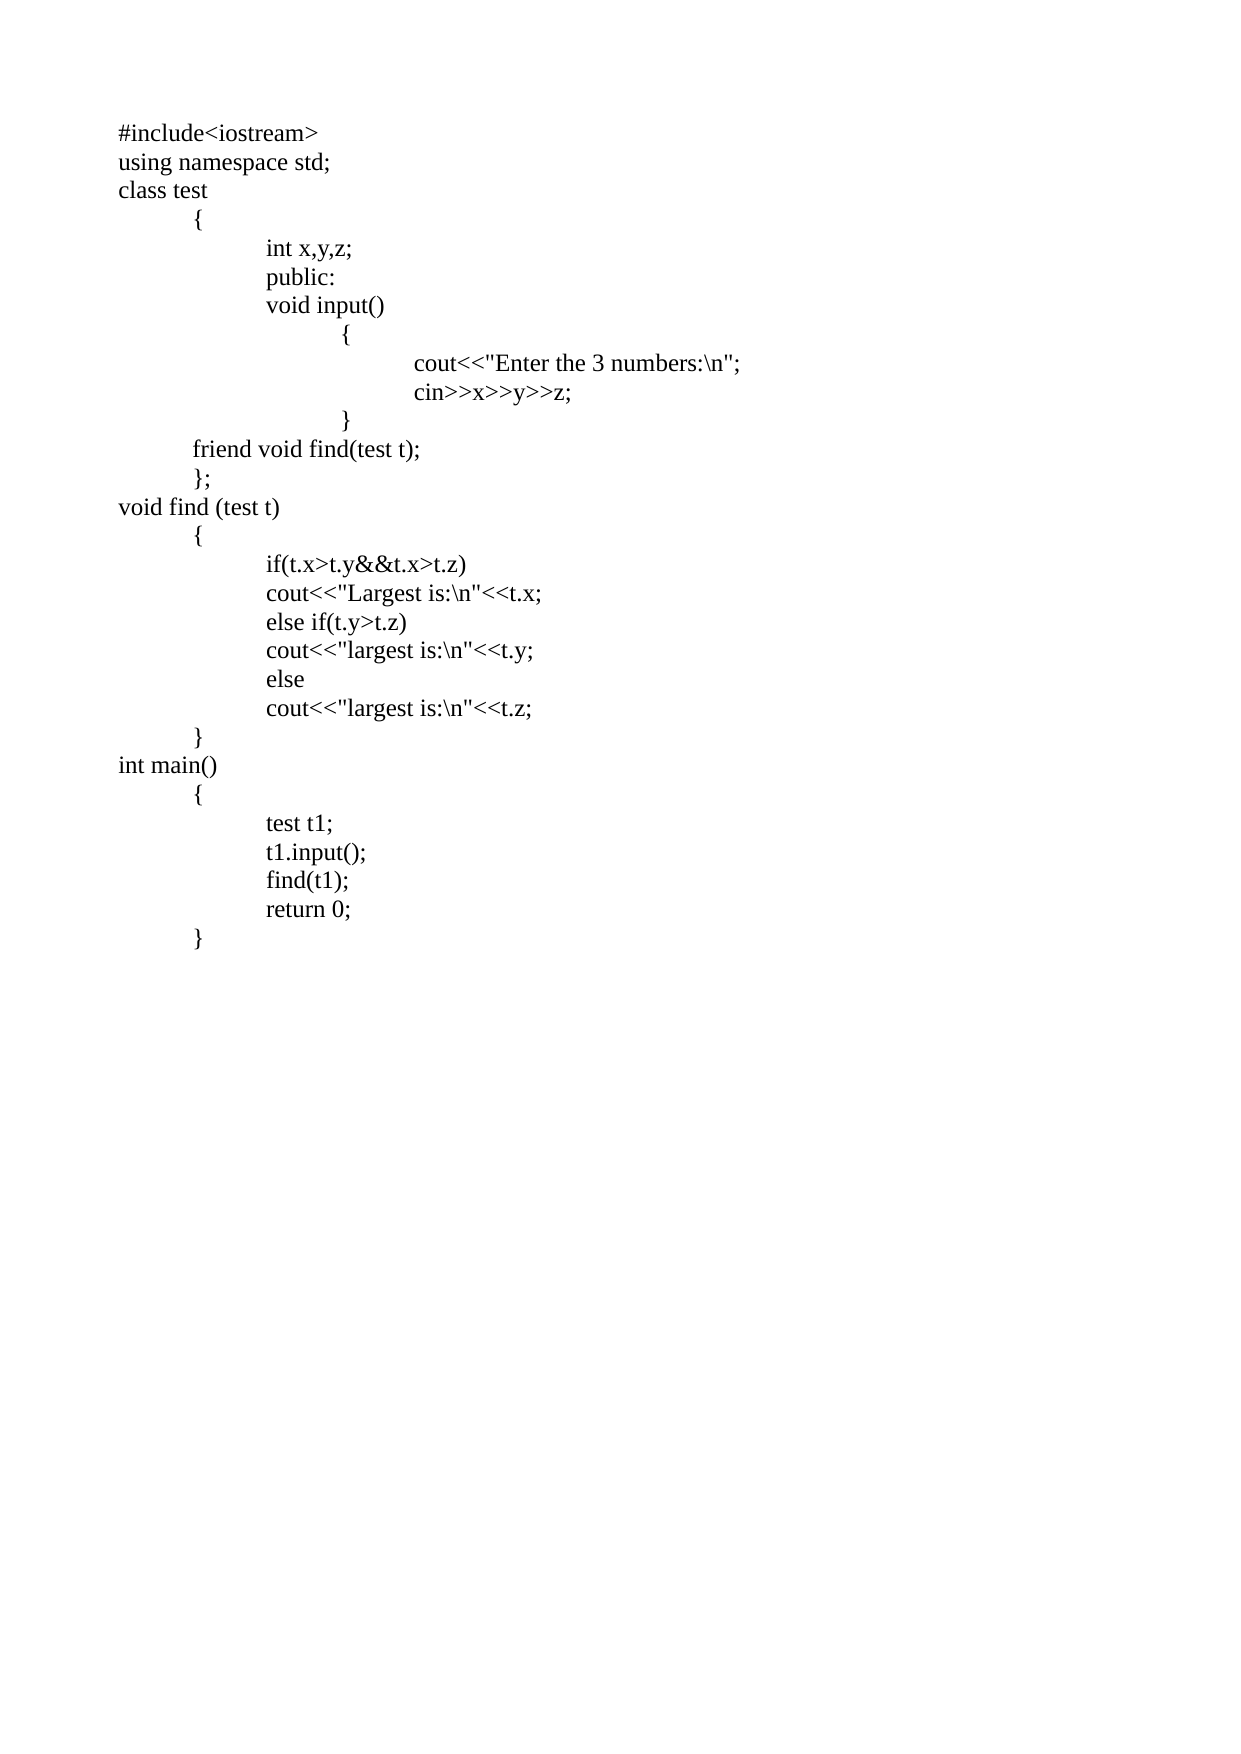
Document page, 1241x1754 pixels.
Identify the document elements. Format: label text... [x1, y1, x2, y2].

text using namespace std; [118, 147, 1122, 176]
text friend void find(test t); [118, 434, 1122, 463]
text } [118, 722, 1122, 751]
text find(t1); [118, 866, 1122, 894]
text t1.input(); [118, 837, 1122, 866]
text void input() [118, 291, 1122, 319]
text { [118, 521, 1122, 549]
text { [118, 319, 1122, 348]
text }; [118, 463, 1122, 492]
text } [118, 406, 1122, 434]
text return 0; [118, 894, 1122, 923]
text test t1; [118, 808, 1122, 837]
text } [118, 923, 1122, 952]
text public: [118, 262, 1122, 291]
text cout<<"largest is:\n"<<t.y; [118, 636, 1122, 664]
text { [118, 779, 1122, 808]
text { [118, 204, 1122, 233]
text #include<iostream> [118, 118, 1122, 147]
text void find (test t) [118, 492, 1122, 521]
text else if(t.y>t.z) [118, 607, 1122, 636]
text if(t.x>t.y&&t.x>t.z) [118, 549, 1122, 578]
text cout<<"largest is:\n"<<t.z; [118, 693, 1122, 722]
text int main() [118, 751, 1122, 779]
text class test [118, 176, 1122, 204]
text else [118, 664, 1122, 693]
text int x,y,z; [118, 233, 1122, 262]
text cout<<"Enter the 3 numbers:\n"; [118, 348, 1122, 377]
text cout<<"Largest is:\n"<<t.x; [118, 578, 1122, 607]
text cin>>x>>y>>z; [118, 377, 1122, 406]
